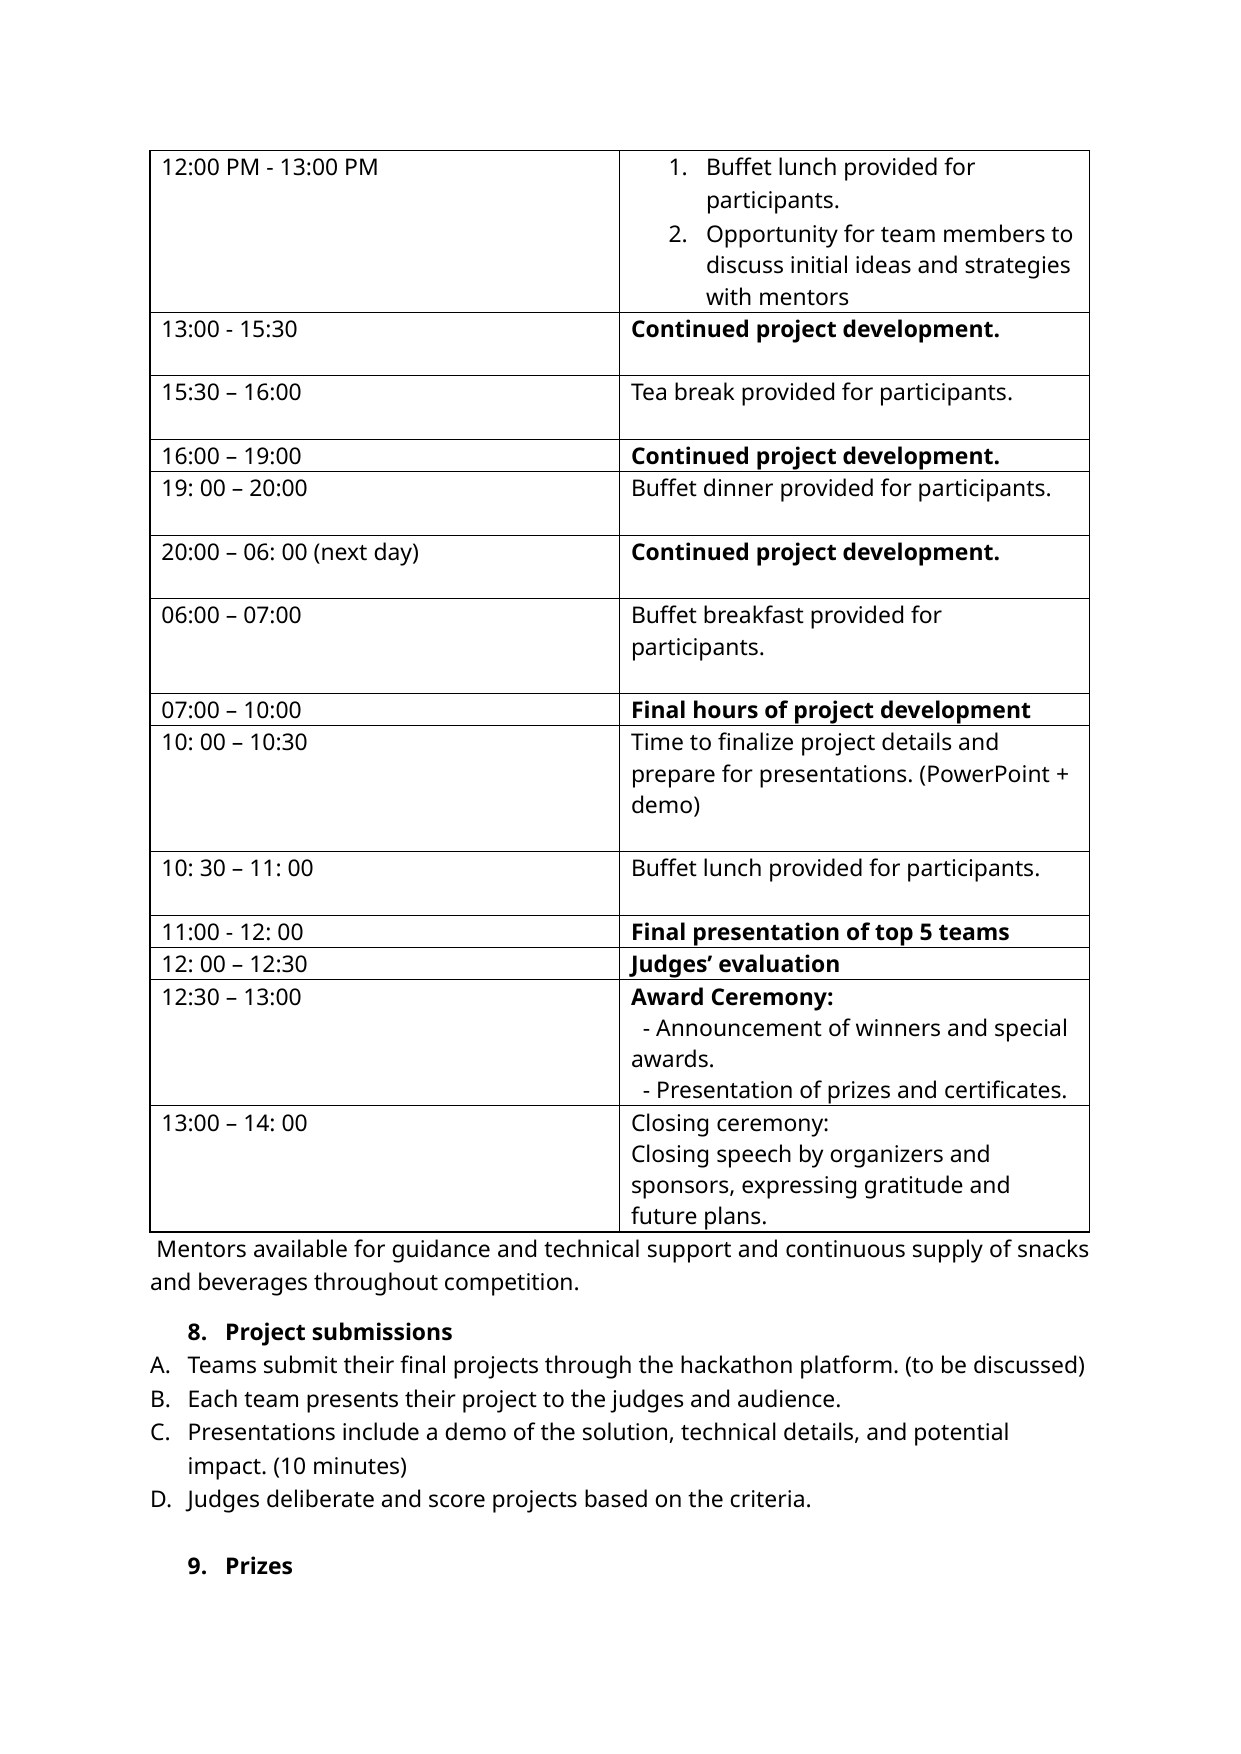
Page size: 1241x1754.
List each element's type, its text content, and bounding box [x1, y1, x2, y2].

table_cell 16:00 – 19:00 [151, 440, 619, 471]
table_cell Buffet dinner provided for participants. [620, 472, 1089, 534]
table_cell 13:00 - 15:30 [151, 313, 619, 375]
table_cell Final hours of project development [620, 694, 1089, 725]
table_cell Time to finalize project details and prepare for presentations. (PowerPoint + demo) [620, 726, 1089, 851]
table_cell Continued project development. [620, 536, 1089, 598]
table_cell Judges’ evaluation [620, 948, 1089, 979]
table_cell 10: 30 – 11: 00 [151, 852, 619, 915]
table_cell 20:00 – 06: 00 (next day) [151, 536, 619, 598]
list Judges deliberate and score projects based on the criteria. [150, 1483, 1090, 1514]
text Mentors available for guidance and technical support and continuous supply of snacks and beverages throughout competition. [150, 1233, 1090, 1297]
table_cell 12:00 PM - 13:00 PM [151, 151, 619, 312]
list Project submissions [187, 1316, 1090, 1347]
list Each team presents their project to the judges and audience. [150, 1383, 1090, 1414]
table_cell 19: 00 – 20:00 [151, 472, 619, 534]
table_cell 11:00 - 12: 00 [151, 916, 619, 947]
list Teams submit their final projects through the hackathon platform. (to be discussed) [150, 1349, 1090, 1381]
table_cell 12:30 – 13:00 [151, 980, 619, 1105]
table_cell 10: 00 – 10:30 [151, 726, 619, 851]
table_cell Continued project development. [620, 313, 1089, 375]
table_cell 13:00 – 14: 00 [151, 1106, 619, 1231]
table_cell 15:30 – 16:00 [151, 376, 619, 439]
table_cell Continued project development. [620, 440, 1089, 471]
list Prizes [187, 1550, 1090, 1581]
list Presentations include a demo of the solution, technical details, and potential impact. (10 minutes) [150, 1416, 1090, 1481]
table_cell 06:00 – 07:00 [151, 599, 619, 693]
table_cell 07:00 – 10:00 [151, 694, 619, 725]
table_cell 12: 00 – 12:30 [151, 948, 619, 979]
table_cell Buffet lunch provided for participants. [620, 852, 1089, 915]
table_cell Final presentation of top 5 teams [620, 916, 1089, 947]
table_cell Award Ceremony: - Announcement of winners and special awards. - Presentation of prizes and certificates. [620, 980, 1089, 1105]
table_cell Tea break provided for participants. [620, 376, 1089, 439]
table_cell Buffet lunch provided for participants. Opportunity for team members to discuss initial ideas and strategies with mentors [620, 151, 1089, 312]
table_cell Closing ceremony: Closing speech by organizers and sponsors, expressing gratitude and future plans. [620, 1106, 1089, 1231]
table_cell Buffet breakfast provided for participants. [620, 599, 1089, 693]
